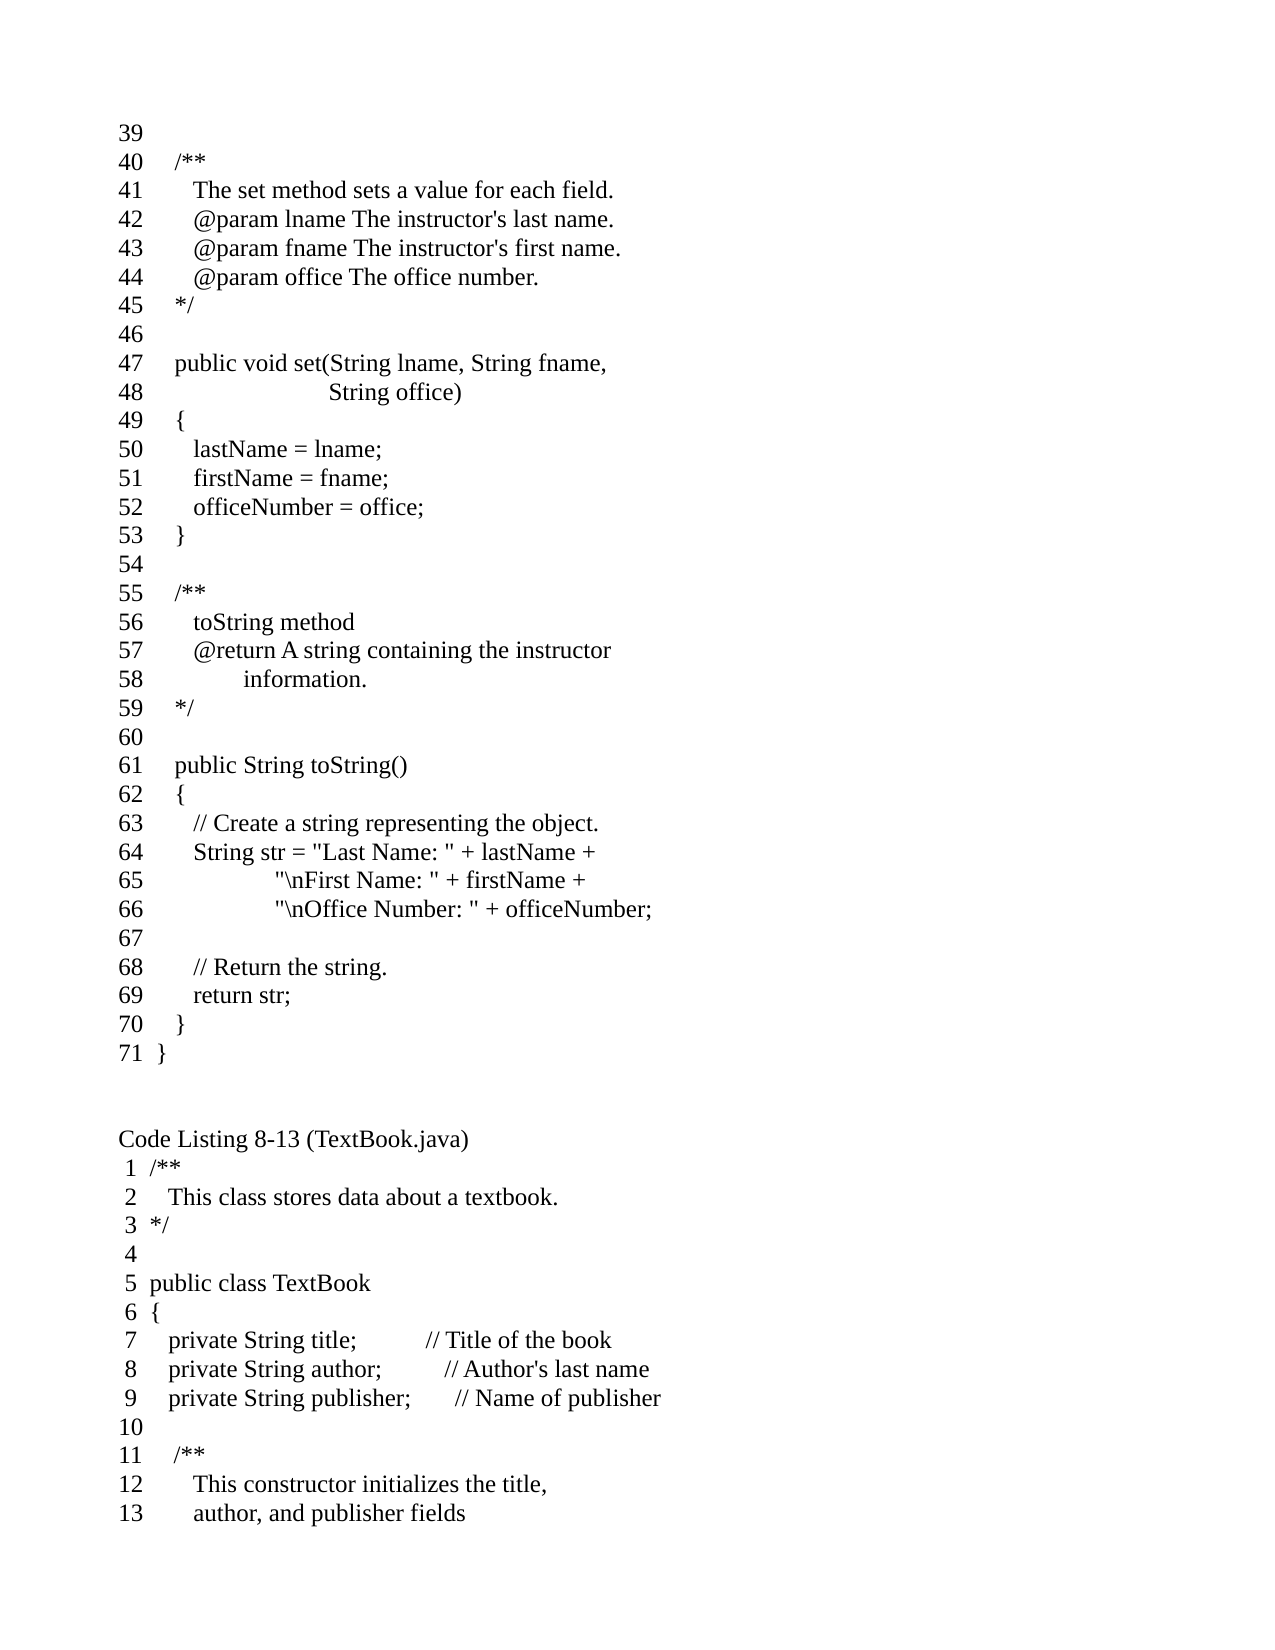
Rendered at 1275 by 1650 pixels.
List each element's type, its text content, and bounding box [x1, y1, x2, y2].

text 3 */ [118, 1211, 1157, 1239]
text 58 information. [118, 664, 1157, 693]
text 60 [118, 722, 1157, 751]
text 39 [118, 118, 1157, 147]
text 70 } [118, 1009, 1157, 1038]
text 50 lastName = lname; [118, 434, 1157, 463]
text 11 /** [118, 1441, 1157, 1469]
text 52 officeNumber = office; [118, 492, 1157, 521]
text 66 "\nOffice Number: " + officeNumber; [118, 894, 1157, 923]
text 67 [118, 923, 1157, 952]
text 69 return str; [118, 981, 1157, 1009]
text 62 { [118, 779, 1157, 808]
text 12 This constructor initializes the title, [118, 1469, 1157, 1498]
text 51 firstName = fname; [118, 463, 1157, 492]
text 4 [118, 1239, 1157, 1268]
text 63 // Create a string representing the object. [118, 808, 1157, 837]
text 46 [118, 319, 1157, 348]
text 41 The set method sets a value for each field. [118, 176, 1157, 204]
text 13 author, and publisher fields [118, 1498, 1157, 1527]
text 1 /** [118, 1153, 1157, 1182]
text 9 private String publisher; // Name of publisher [118, 1383, 1157, 1412]
text 71 } [118, 1038, 1157, 1067]
text 61 public String toString() [118, 751, 1157, 779]
text 65 "\nFirst Name: " + firstName + [118, 866, 1157, 894]
text Code Listing 8-13 (TextBook.java) [118, 1124, 1157, 1153]
text 48 String office) [118, 377, 1157, 406]
text 5 public class TextBook [118, 1268, 1157, 1297]
text 45 */ [118, 291, 1157, 319]
text 6 { [118, 1297, 1157, 1326]
text 40 /** [118, 147, 1157, 176]
text 47 public void set(String lname, String fname, [118, 348, 1157, 377]
text 42 @param lname The instructor's last name. [118, 204, 1157, 233]
text 68 // Return the string. [118, 952, 1157, 981]
text 64 String str = "Last Name: " + lastName + [118, 837, 1157, 866]
text 10 [118, 1412, 1157, 1441]
text 8 private String author; // Author's last name [118, 1354, 1157, 1383]
text 54 [118, 549, 1157, 578]
text 44 @param office The office number. [118, 262, 1157, 291]
text 57 @return A string containing the instructor [118, 636, 1157, 664]
text 53 } [118, 521, 1157, 549]
text 49 { [118, 406, 1157, 434]
text 7 private String title; // Title of the book [118, 1326, 1157, 1354]
text 56 toString method [118, 607, 1157, 636]
text 2 This class stores data about a textbook. [118, 1182, 1157, 1211]
text 43 @param fname The instructor's first name. [118, 233, 1157, 262]
text 59 */ [118, 693, 1157, 722]
text 55 /** [118, 578, 1157, 607]
